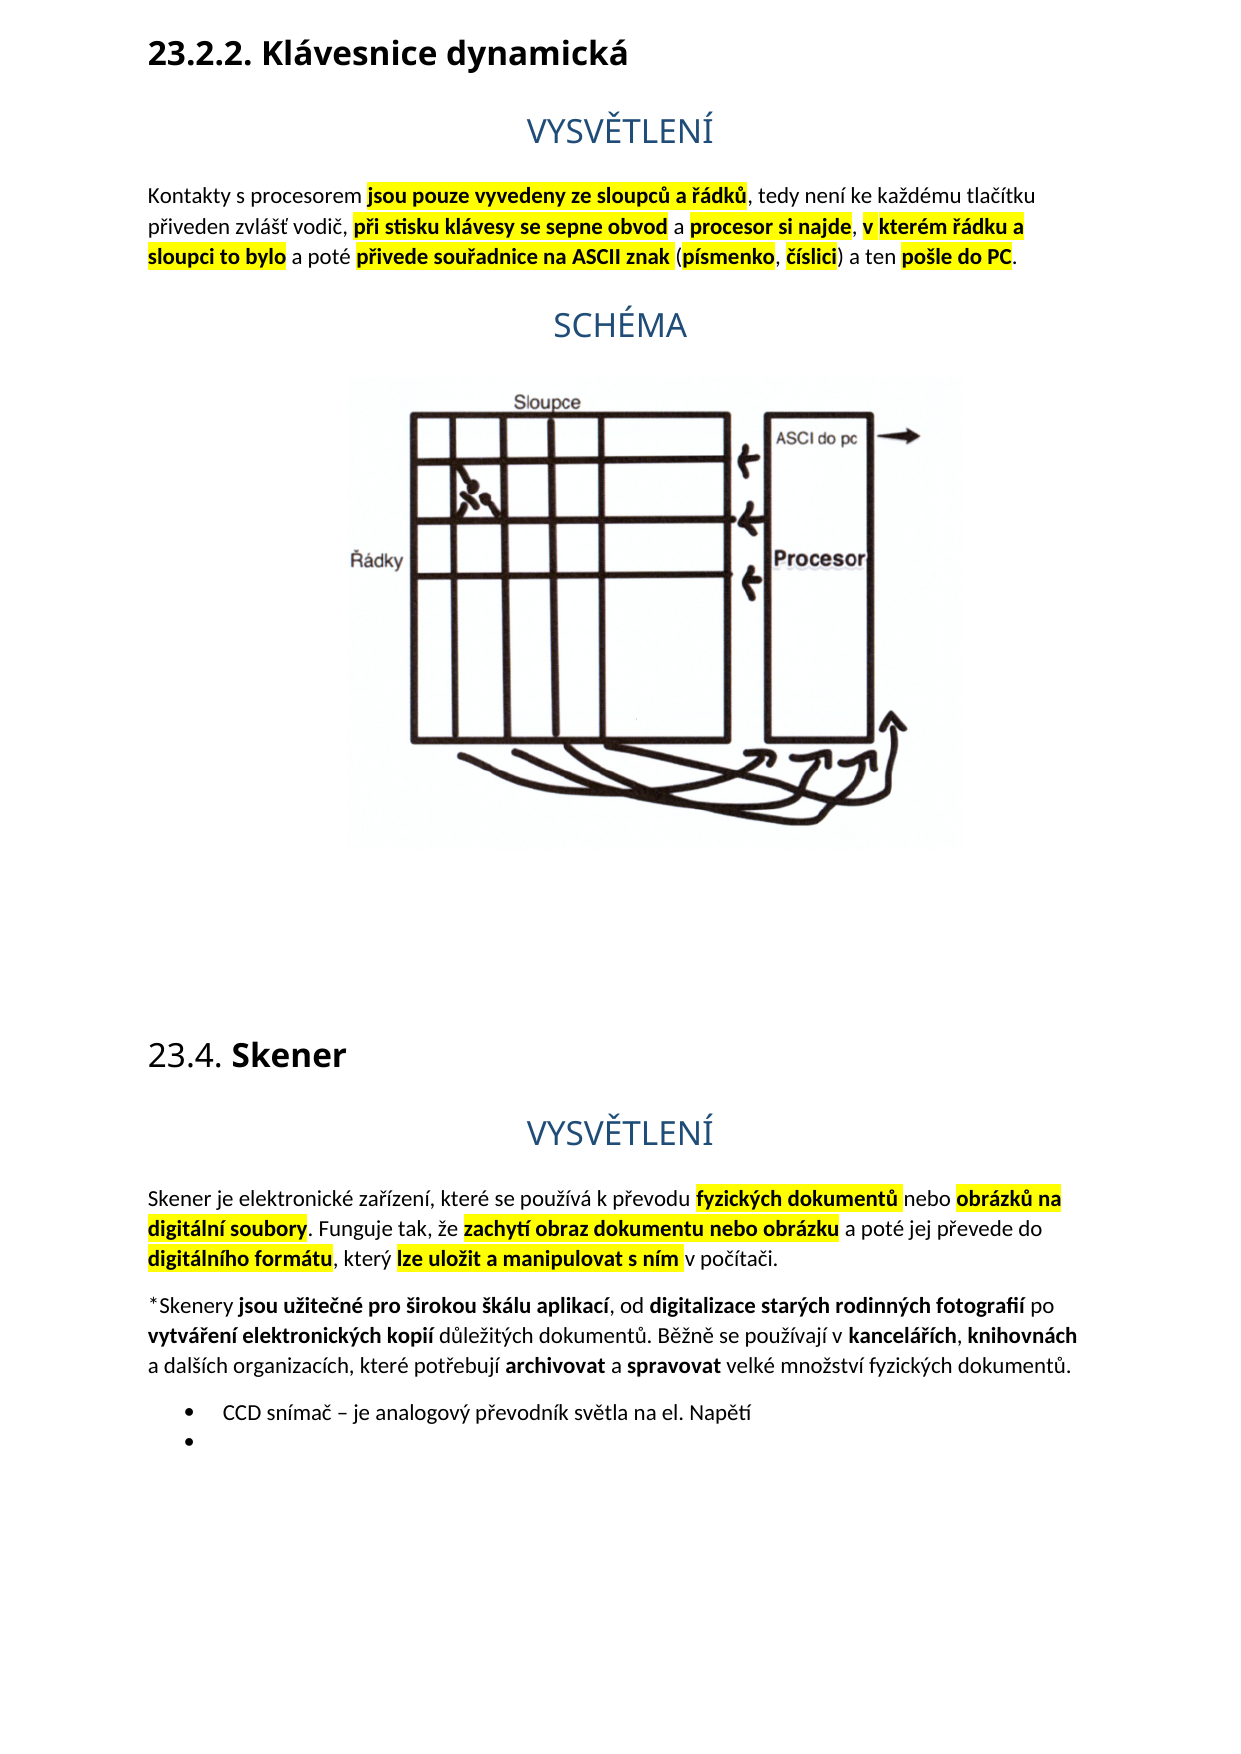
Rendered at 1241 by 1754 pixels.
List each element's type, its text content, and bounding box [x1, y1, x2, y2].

text Skener je elektronické zařízení, které se používá k převodu fyzických dokumentů nebo obrázků na digitální soubory. Funguje tak, že zachytí obraz dokumentu nebo obrázku a poté jej převede do digitálního formátu, který lze uložit a manipulovat s ním v počítači. [148, 1184, 1093, 1272]
subtitle schéma [148, 301, 1093, 347]
subtitle VYSVĚTLENÍ [148, 1110, 1093, 1155]
subtitle 23.4. Skener [148, 1032, 1093, 1077]
list CCD snímač – je analogový převodník světla na el. Napětí [185, 1398, 1093, 1426]
text Kontakty s procesorem jsou pouze vyvedeny ze sloupců a řádků, tedy není ke každému tlačítku přiveden zvlášť vodič, při stisku klávesy se sepne obvod a procesor si najde, v kterém řádku a sloupci to bylo a poté přivede souřadnice na ASCII znak (písmenko, číslici) a ten pošle do PC. [148, 182, 1093, 270]
subtitle 23.2.2. Klávesnice dynamická [148, 29, 1093, 75]
subtitle VYSVĚTLENÍ [148, 108, 1093, 153]
picture [347, 377, 963, 849]
text *Skenery jsou užitečné pro širokou škálu aplikací, od digitalizace starých rodinných fotografií po vytváření elektronických kopií důležitých dokumentů. Běžně se používají v kancelářích, knihovnách a dalších organizacích, které potřebují archivovat a spravovat velké množství fyzických dokumentů. [148, 1291, 1093, 1379]
